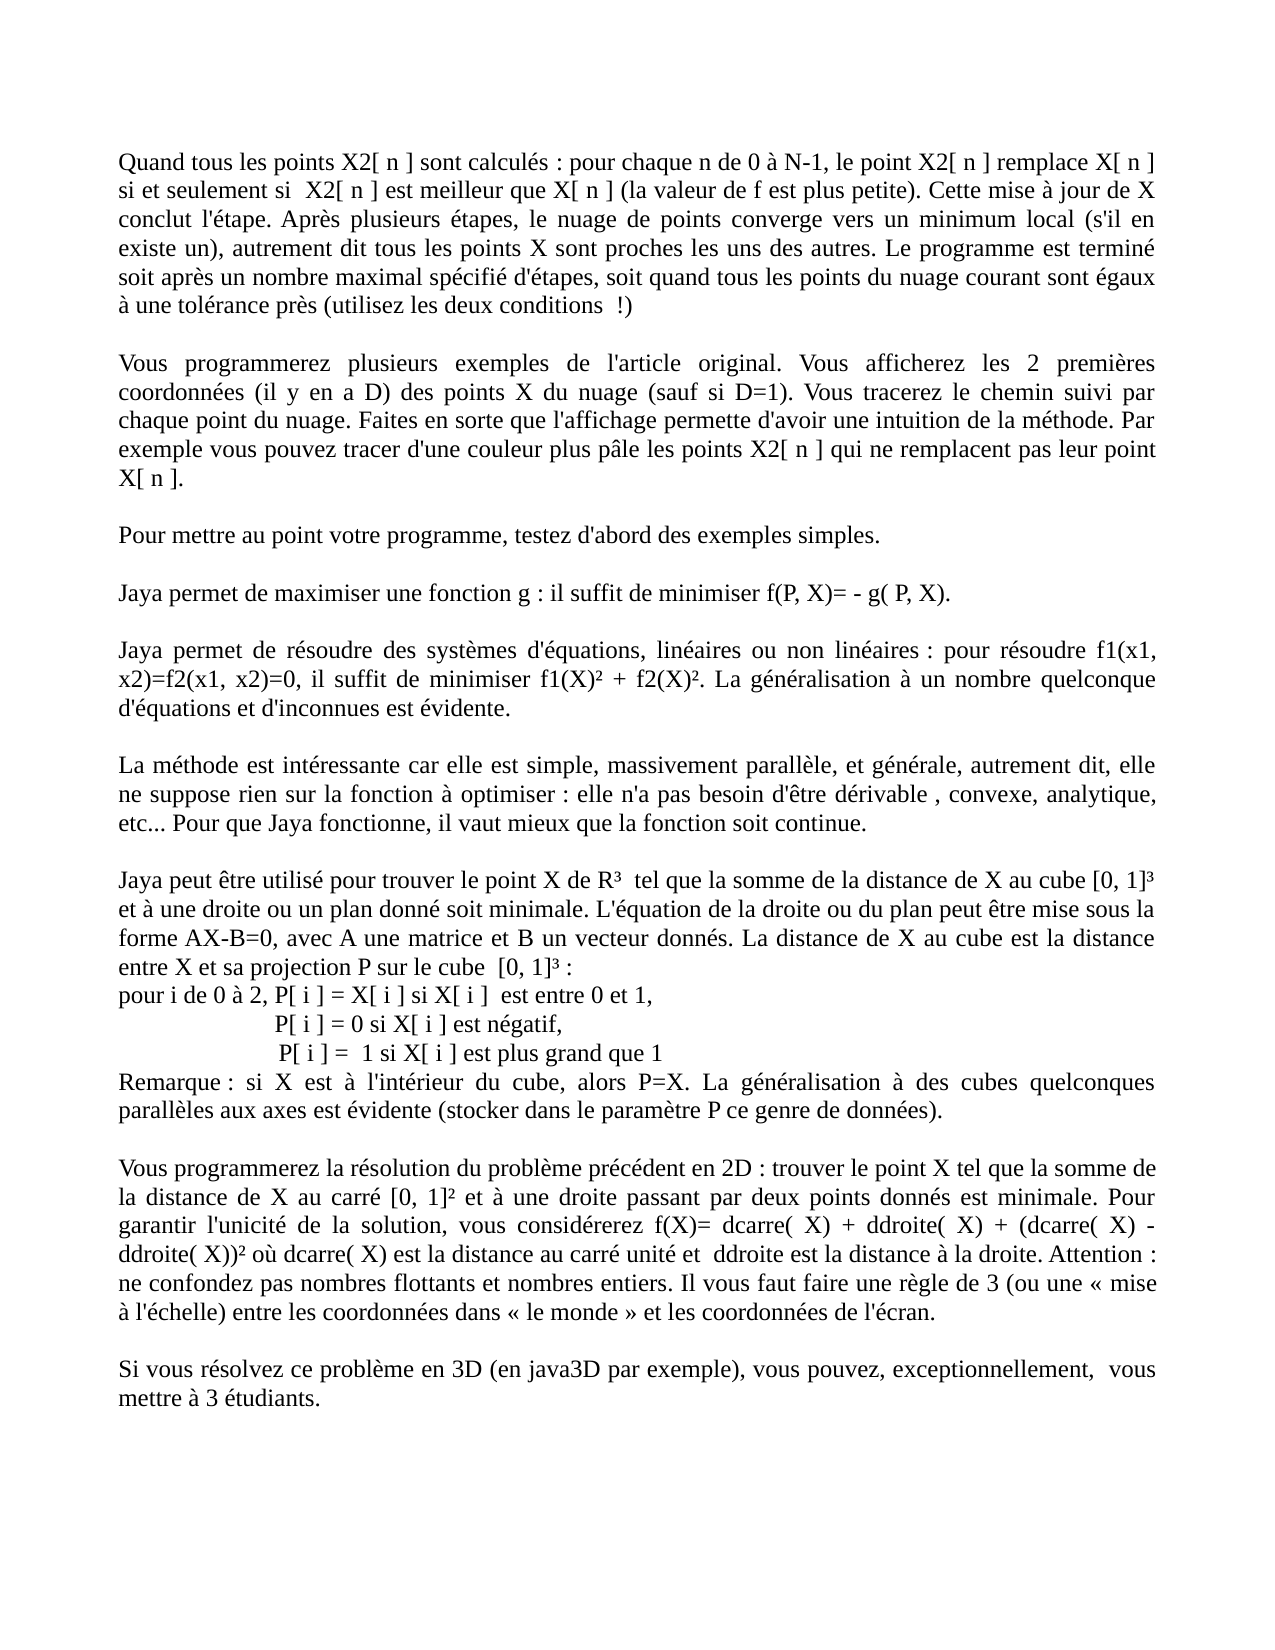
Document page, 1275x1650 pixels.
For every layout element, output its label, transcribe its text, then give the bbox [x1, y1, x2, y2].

text P[ i ] = 0 si X[ i ] est négatif, [118, 1009, 1157, 1038]
text Pour mettre au point votre programme, testez d'abord des exemples simples. [118, 521, 1157, 549]
text Jaya permet de résoudre des systèmes d'équations, linéaires ou non linéaires : pour résoudre f1(x1, x2)=f2(x1, x2)=0, il suffit de minimiser f1(X)² + f2(X)². La généralisation à un nombre quelconque d'équations et d'inconnues est évidente. [118, 636, 1157, 722]
text Jaya permet de maximiser une fonction g : il suffit de minimiser f(P, X)= - g( P, X). [118, 578, 1157, 607]
text La méthode est intéressante car elle est simple, massivement parallèle, et générale, autrement dit, elle ne suppose rien sur la fonction à optimiser : elle n'a pas besoin d'être dérivable , convexe, analytique, etc... Pour que Jaya fonctionne, il vaut mieux que la fonction soit continue. [118, 751, 1157, 837]
text pour i de 0 à 2, P[ i ] = X[ i ] si X[ i ] est entre 0 et 1, [118, 981, 1157, 1009]
text Si vous résolvez ce problème en 3D (en java3D par exemple), vous pouvez, exceptionnellement, vous mettre à 3 étudiants. [118, 1354, 1157, 1412]
text Quand tous les points X2[ n ] sont calculés : pour chaque n de 0 à N-1, le point X2[ n ] remplace X[ n ] si et seulement si X2[ n ] est meilleur que X[ n ] (la valeur de f est plus petite). Cette mise à jour de X conclut l'étape. Après plusieurs étapes, le nuage de points converge vers un minimum local (s'il en existe un), autrement dit tous les points X sont proches les uns des autres. Le programme est terminé soit après un nombre maximal spécifié d'étapes, soit quand tous les points du nuage courant sont égaux à une tolérance près (utilisez les deux conditions !) [118, 147, 1157, 319]
text Remarque : si X est à l'intérieur du cube, alors P=X. La généralisation à des cubes quelconques parallèles aux axes est évidente (stocker dans le paramètre P ce genre de données). [118, 1067, 1157, 1124]
text Vous programmerez la résolution du problème précédent en 2D : trouver le point X tel que la somme de la distance de X au carré [0, 1]² et à une droite passant par deux points donnés est minimale. Pour garantir l'unicité de la solution, vous considérerez f(X)= dcarre( X) + ddroite( X) + (dcarre( X) - ddroite( X))² où dcarre( X) est la distance au carré unité et ddroite est la distance à la droite. Attention : ne confondez pas nombres flottants et nombres entiers. Il vous faut faire une règle de 3 (ou une « mise à l'échelle) entre les coordonnées dans « le monde » et les coordonnées de l'écran. [118, 1153, 1157, 1326]
text P[ i ] = 1 si X[ i ] est plus grand que 1 [118, 1038, 1157, 1067]
text Jaya peut être utilisé pour trouver le point X de R³ tel que la somme de la distance de X au cube [0, 1]³ et à une droite ou un plan donné soit minimale. L'équation de la droite ou du plan peut être mise sous la forme AX-B=0, avec A une matrice et B un vecteur donnés. La distance de X au cube est la distance entre X et sa projection P sur le cube [0, 1]³ : [118, 866, 1157, 981]
text Vous programmerez plusieurs exemples de l'article original. Vous afficherez les 2 premières coordonnées (il y en a D) des points X du nuage (sauf si D=1). Vous tracerez le chemin suivi par chaque point du nuage. Faites en sorte que l'affichage permette d'avoir une intuition de la méthode. Par exemple vous pouvez tracer d'une couleur plus pâle les points X2[ n ] qui ne remplacent pas leur point X[ n ]. [118, 348, 1157, 492]
